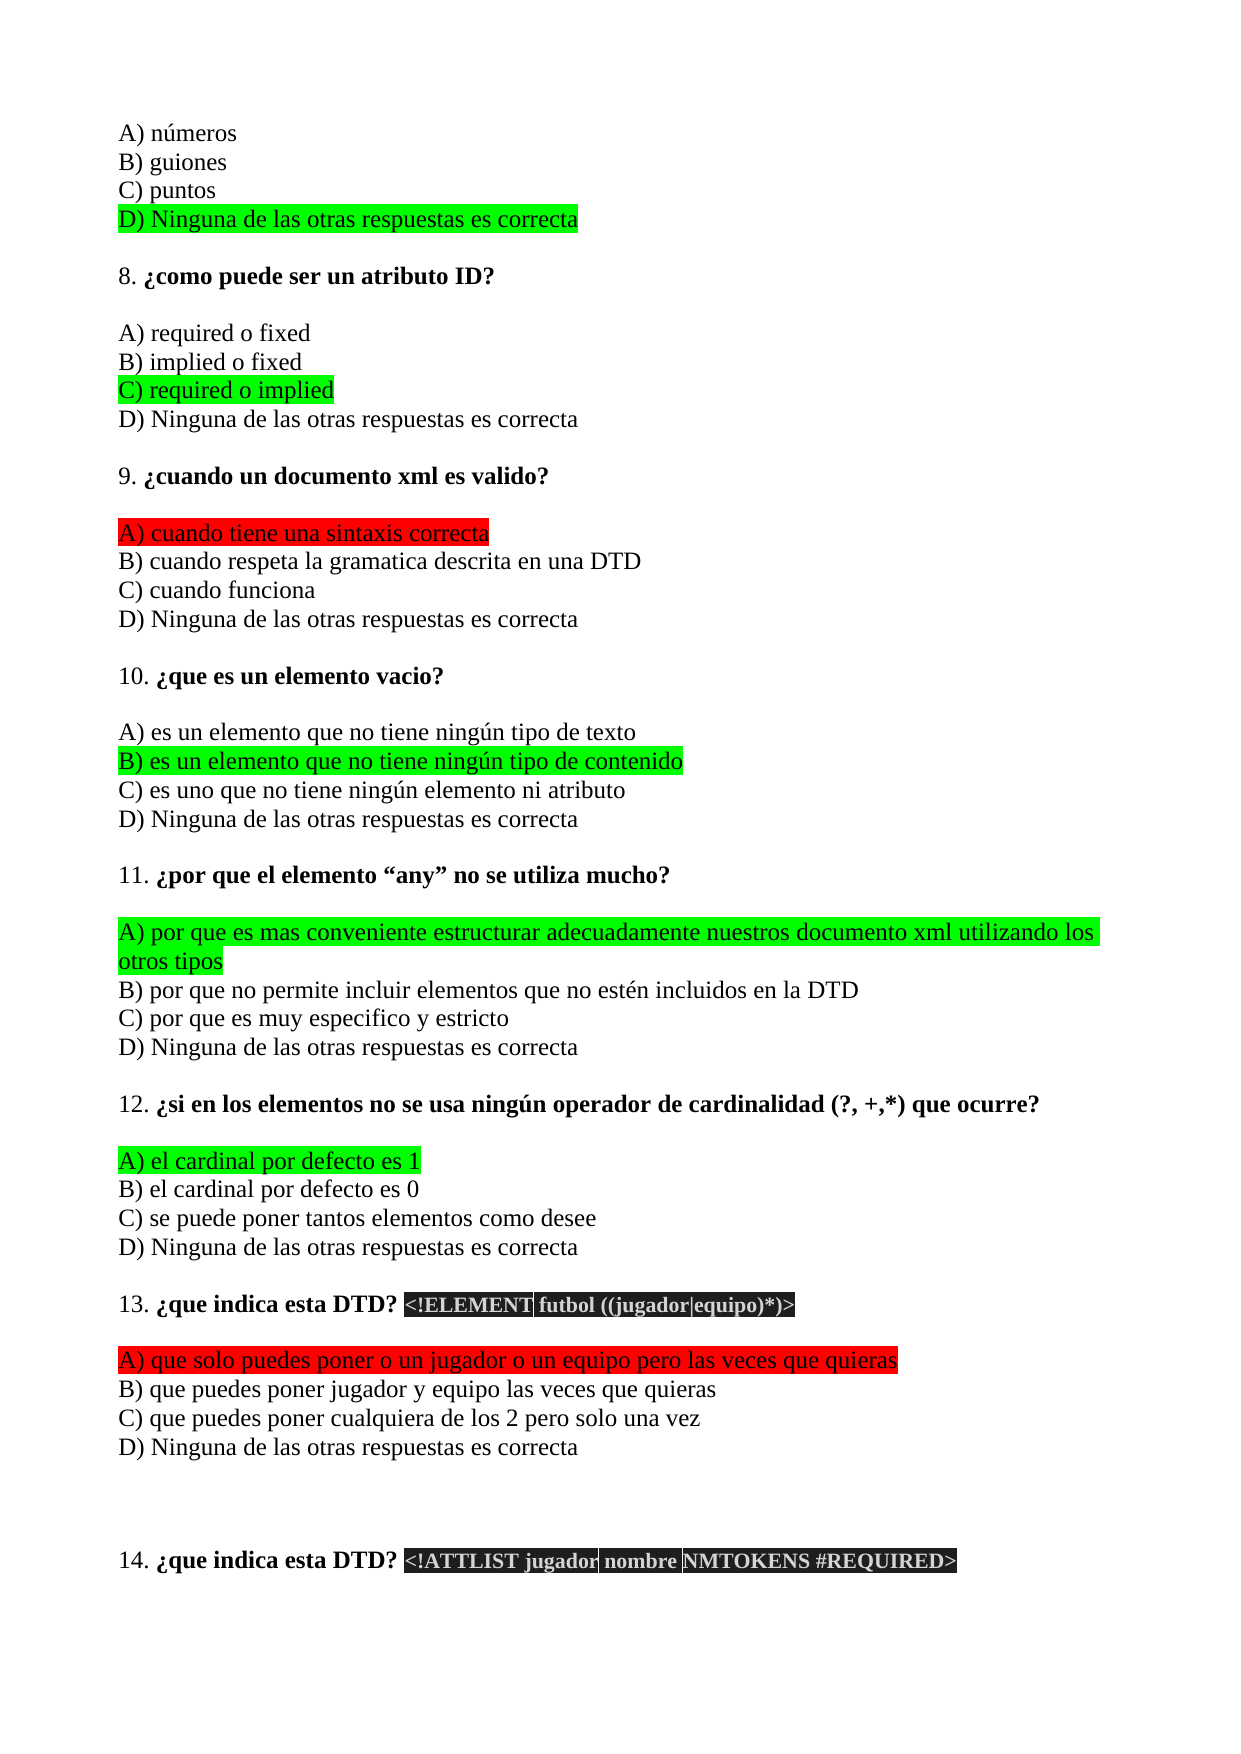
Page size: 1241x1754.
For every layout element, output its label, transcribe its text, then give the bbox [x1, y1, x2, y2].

text D) Ninguna de las otras respuestas es correcta [118, 204, 1122, 233]
text B) el cardinal por defecto es 0 [118, 1174, 1122, 1203]
text D) Ninguna de las otras respuestas es correcta [118, 1432, 1122, 1461]
text B) es un elemento que no tiene ningún tipo de contenido [118, 746, 1122, 775]
text A) números [118, 118, 1122, 147]
text 14. ¿que indica esta DTD? <!ATTLIST jugador nombre NMTOKENS #REQUIRED> [118, 1545, 1122, 1573]
text C) cuando funciona [118, 575, 1122, 604]
text A) es un elemento que no tiene ningún tipo de texto [118, 717, 1122, 746]
text C) required o implied [118, 375, 1122, 404]
text 9. ¿cuando un documento xml es valido? [118, 461, 1122, 490]
text 11. ¿por que el elemento “any” no se utiliza mucho? [118, 861, 1122, 889]
text D) Ninguna de las otras respuestas es correcta [118, 1032, 1122, 1061]
text A) que solo puedes poner o un jugador o un equipo pero las veces que quieras [118, 1346, 1122, 1374]
text C) se puede poner tantos elementos como desee [118, 1203, 1122, 1232]
text C) puntos [118, 176, 1122, 204]
text 8. ¿como puede ser un atributo ID? [118, 261, 1122, 290]
text B) que puedes poner jugador y equipo las veces que quieras [118, 1374, 1122, 1403]
text C) es uno que no tiene ningún elemento ni atributo [118, 775, 1122, 804]
text A) por que es mas conveniente estructurar adecuadamente nuestros documento xml utilizando los otros tipos [118, 917, 1122, 975]
text B) por que no permite incluir elementos que no estén incluidos en la DTD [118, 975, 1122, 1003]
text 10. ¿que es un elemento vacio? [118, 661, 1122, 689]
text B) cuando respeta la gramatica descrita en una DTD [118, 546, 1122, 575]
text C) por que es muy especifico y estricto [118, 1003, 1122, 1032]
text B) guiones [118, 147, 1122, 176]
text D) Ninguna de las otras respuestas es correcta [118, 404, 1122, 433]
text D) Ninguna de las otras respuestas es correcta [118, 1232, 1122, 1261]
text D) Ninguna de las otras respuestas es correcta [118, 804, 1122, 832]
text 12. ¿si en los elementos no se usa ningún operador de cardinalidad (?, +,*) que ocurre? [118, 1089, 1122, 1118]
text A) required o fixed [118, 318, 1122, 347]
text D) Ninguna de las otras respuestas es correcta [118, 604, 1122, 633]
text A) cuando tiene una sintaxis correcta [118, 518, 1122, 546]
text B) implied o fixed [118, 347, 1122, 375]
text 13. ¿que indica esta DTD? <!ELEMENT futbol ((jugador|equipo)*)> [118, 1289, 1122, 1318]
text A) el cardinal por defecto es 1 [118, 1146, 1122, 1174]
text C) que puedes poner cualquiera de los 2 pero solo una vez [118, 1403, 1122, 1432]
